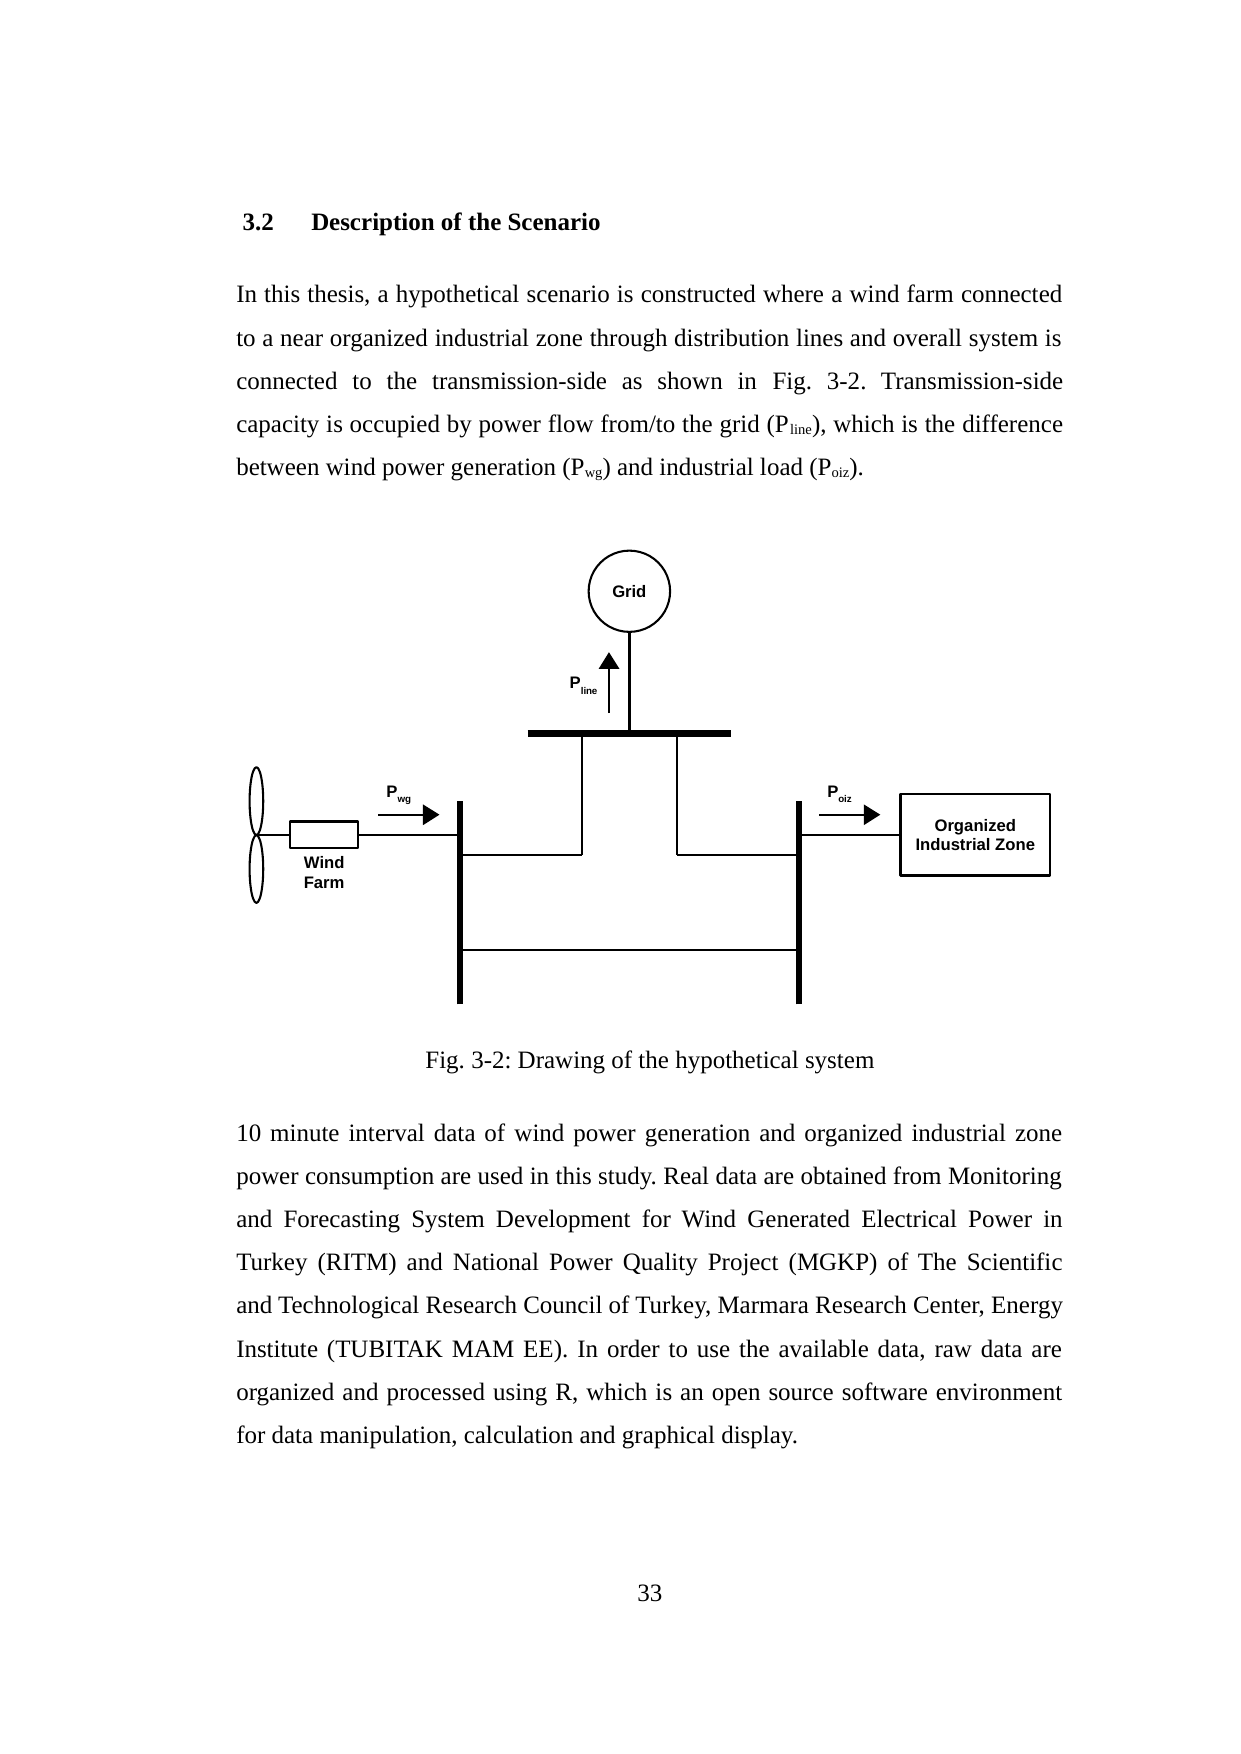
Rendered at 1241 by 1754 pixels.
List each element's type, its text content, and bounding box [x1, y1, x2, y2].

text In this thesis, a hypothetical scenario is constructed where a wind farm connected to a near organized industrial zone through distribution lines and overall system is connected to the transmission-side as shown in Fig. 3-2. Transmission-side capacity is occupied by power flow from/to the grid (Pline), which is the difference between wind power generation (Pwg) and industrial load (Poiz). [236, 279, 1063, 481]
text Fig. 3-2: Drawing of the hypothetical system [236, 1045, 1064, 1074]
text 10 minute interval data of wind power generation and organized industrial zone power consumption are used in this study. Real data are obtained from Monitoring and Forecasting System Development for Wind Generated Electrical Power in Turkey (RITM) and National Power Quality Project (MGKP) of The Scientific and Technological Research Council of Turkey, Marmara Research Center, Energy Institute (TUBITAK MAM EE). In order to use the available data, raw data are organized and processed using R, which is an open source software environment for data manipulation, calculation and graphical display. [236, 1118, 1063, 1449]
subtitle Description of the Scenario [236, 207, 1063, 236]
